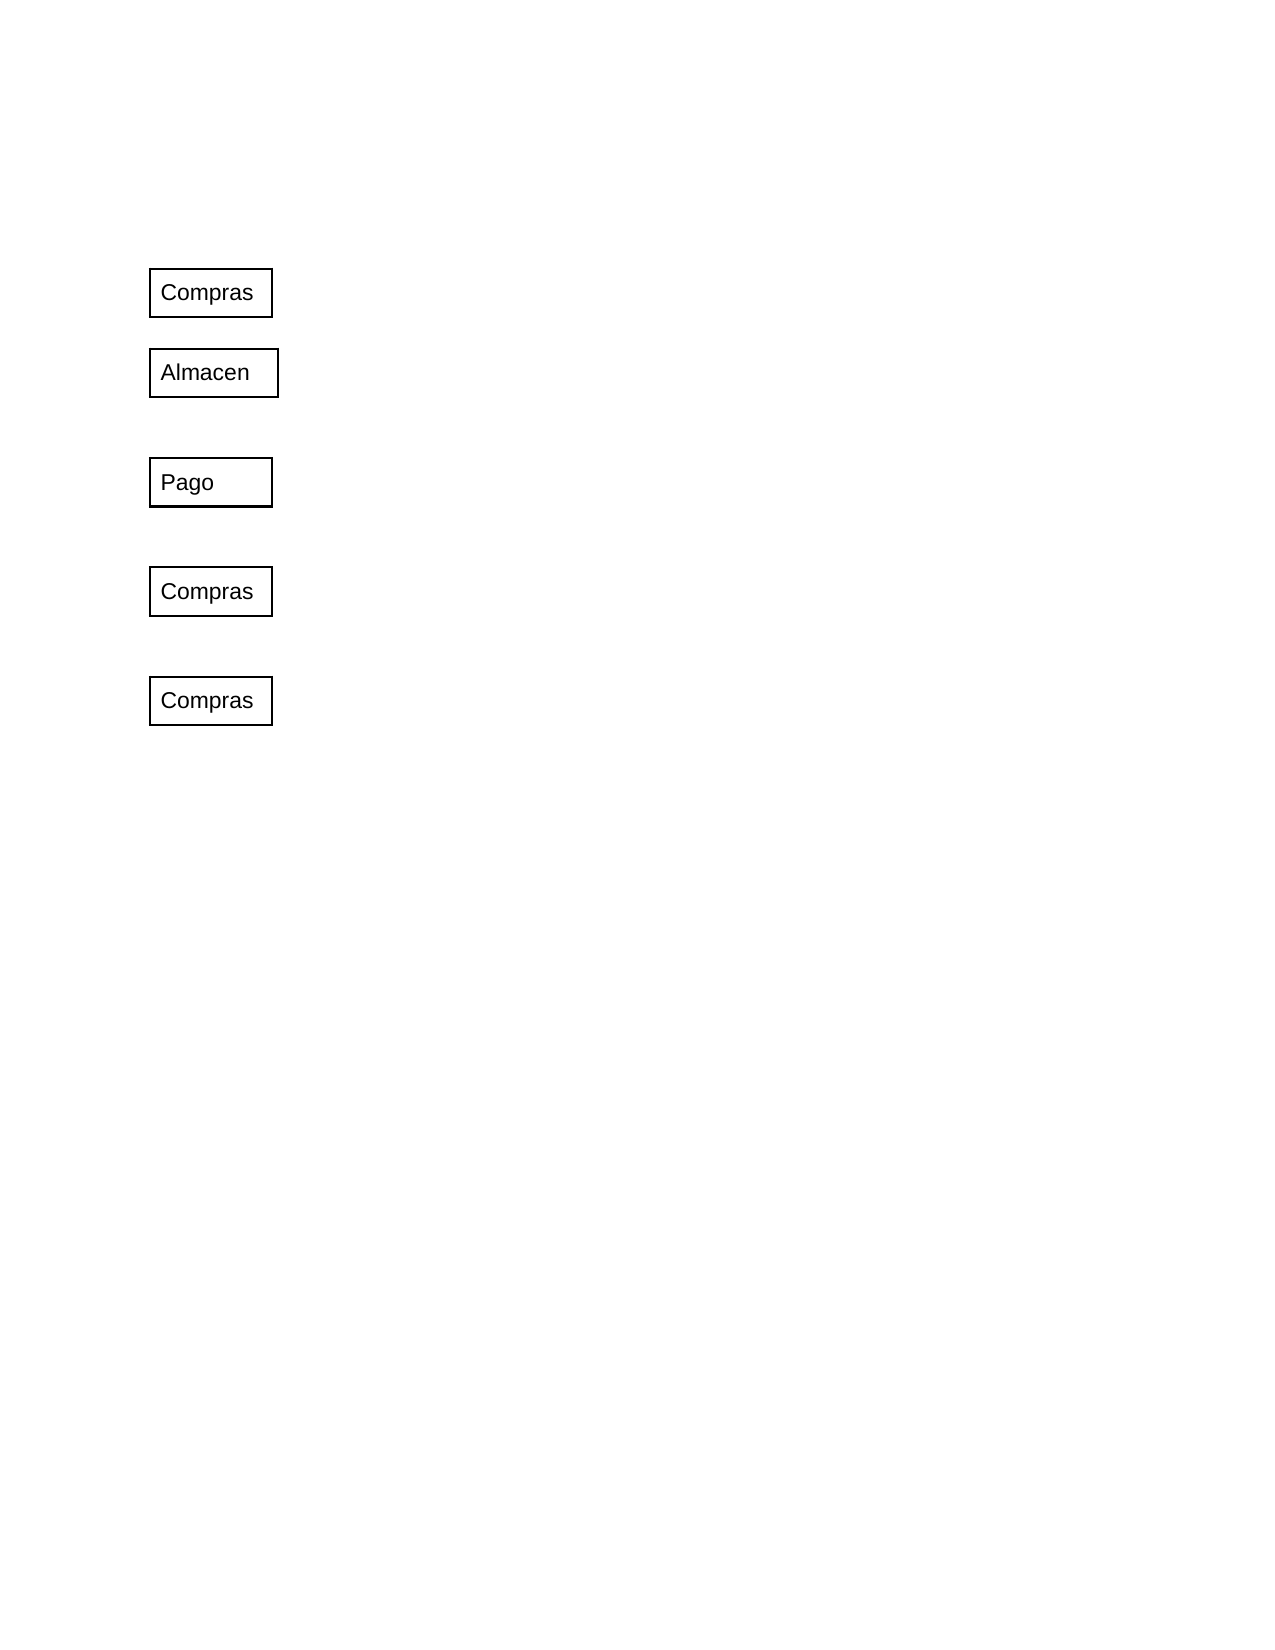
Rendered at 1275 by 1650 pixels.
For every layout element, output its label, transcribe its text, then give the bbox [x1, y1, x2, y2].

table_header Compras [151, 678, 271, 724]
table_header Compras [151, 270, 271, 316]
table_header Pago [151, 459, 271, 505]
table_header Compras [151, 568, 271, 615]
table_header Almacen [151, 350, 277, 396]
